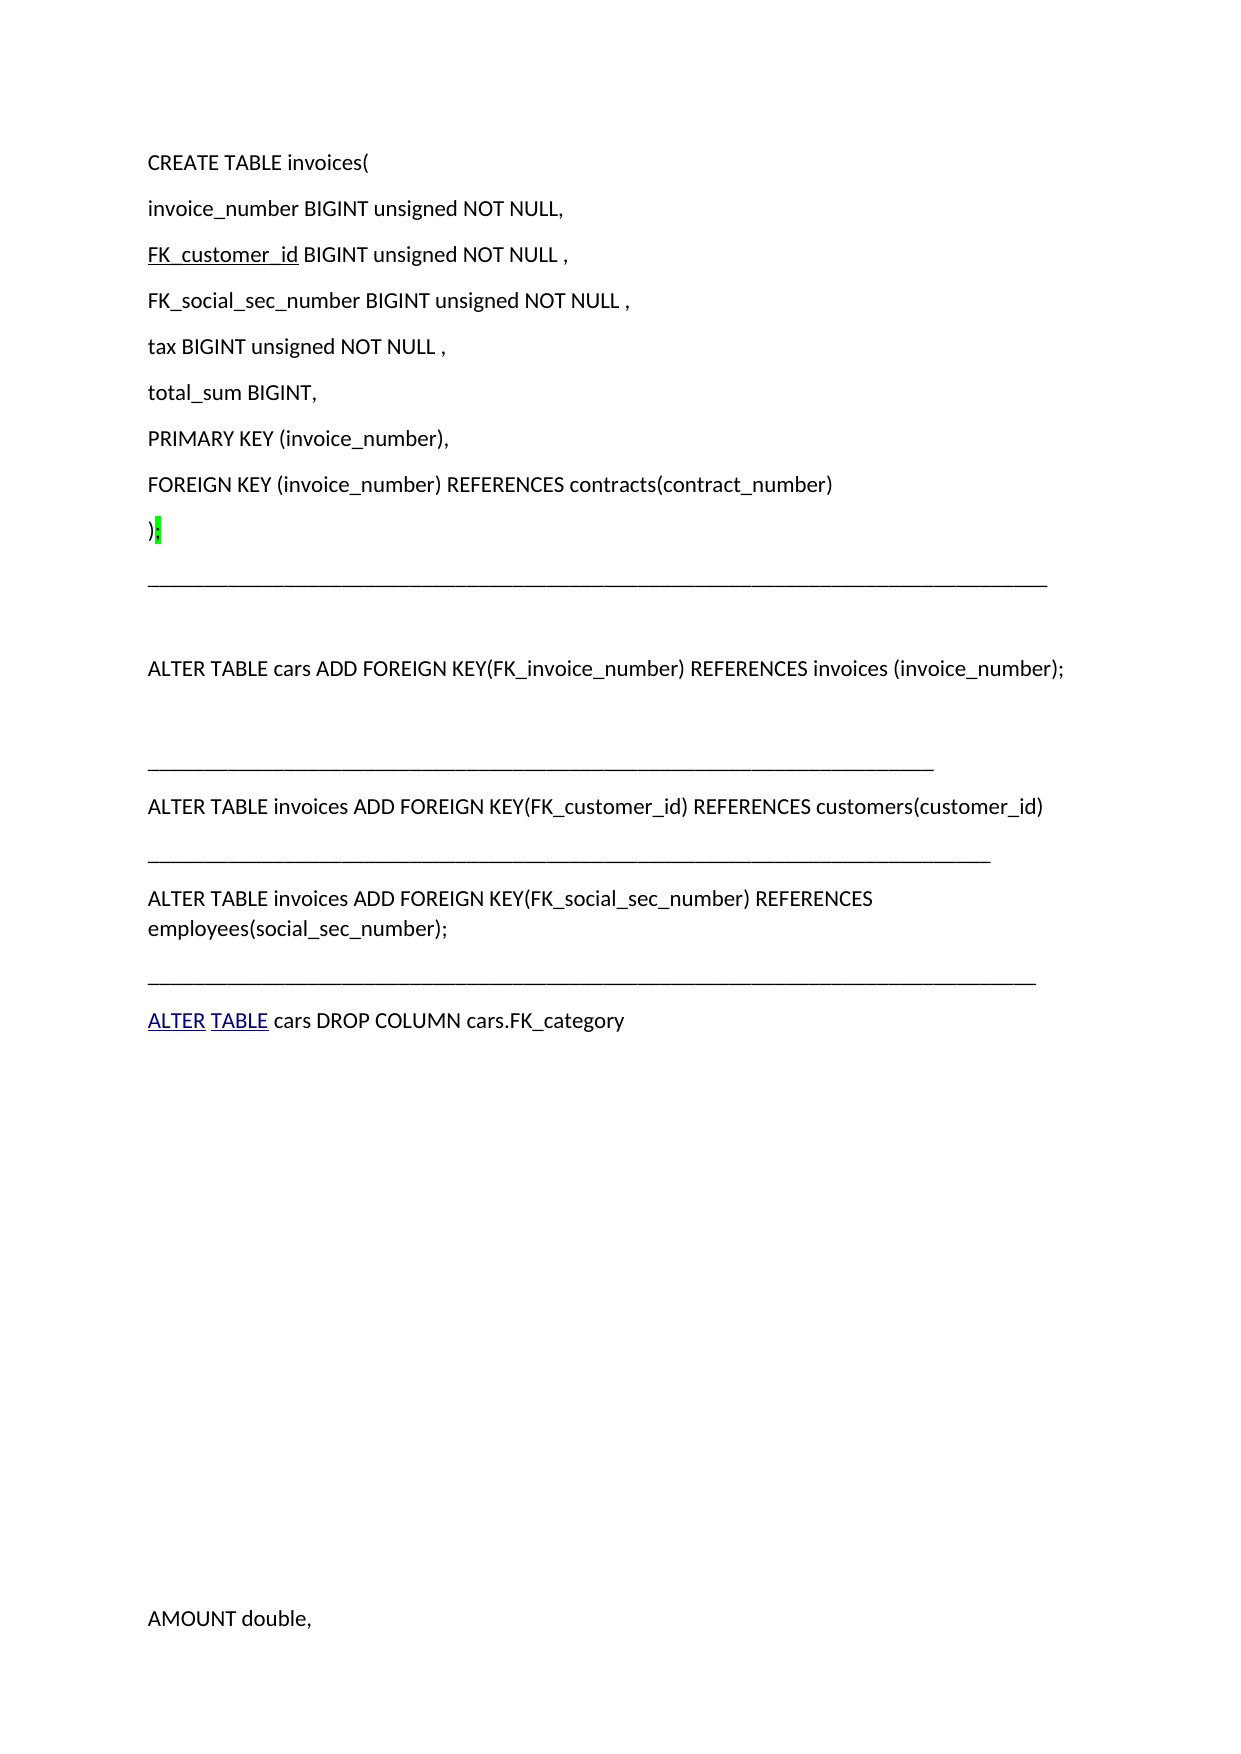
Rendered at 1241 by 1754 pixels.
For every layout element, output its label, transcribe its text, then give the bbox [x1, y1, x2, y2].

text CREATE TABLE invoices( [148, 148, 1093, 176]
text tax BIGINT unsigned NOT NULL , [148, 332, 1093, 360]
text total_sum BIGINT, [148, 378, 1093, 406]
text ALTER TABLE cars DROP COLUMN cars.FK_category [148, 1006, 1093, 1034]
text ALTER TABLE cars ADD FOREIGN KEY(FK_invoice_number) REFERENCES invoices (invoice_number); [148, 654, 1093, 682]
text ALTER TABLE invoices ADD FOREIGN KEY(FK_customer_id) REFERENCES customers(customer_id) [148, 792, 1093, 820]
text invoice_number BIGINT unsigned NOT NULL, [148, 194, 1093, 222]
text AMOUNT double, [148, 1604, 1093, 1632]
text ); [148, 516, 1093, 544]
text ALTER TABLE invoices ADD FOREIGN KEY(FK_social_sec_number) REFERENCES employees(social_sec_number); [148, 884, 1093, 942]
text _____________________________________________________________________ [148, 746, 1093, 774]
text _______________________________________________________________________________ [148, 562, 1093, 590]
text FK_customer_id BIGINT unsigned NOT NULL , [148, 240, 1093, 268]
text PRIMARY KEY (invoice_number), [148, 424, 1093, 452]
text FOREIGN KEY (invoice_number) REFERENCES contracts(contract_number) [148, 470, 1093, 498]
text FK_social_sec_number BIGINT unsigned NOT NULL , [148, 286, 1093, 314]
text __________________________________________________________________________ [148, 838, 1093, 866]
text ______________________________________________________________________________ [148, 960, 1093, 988]
